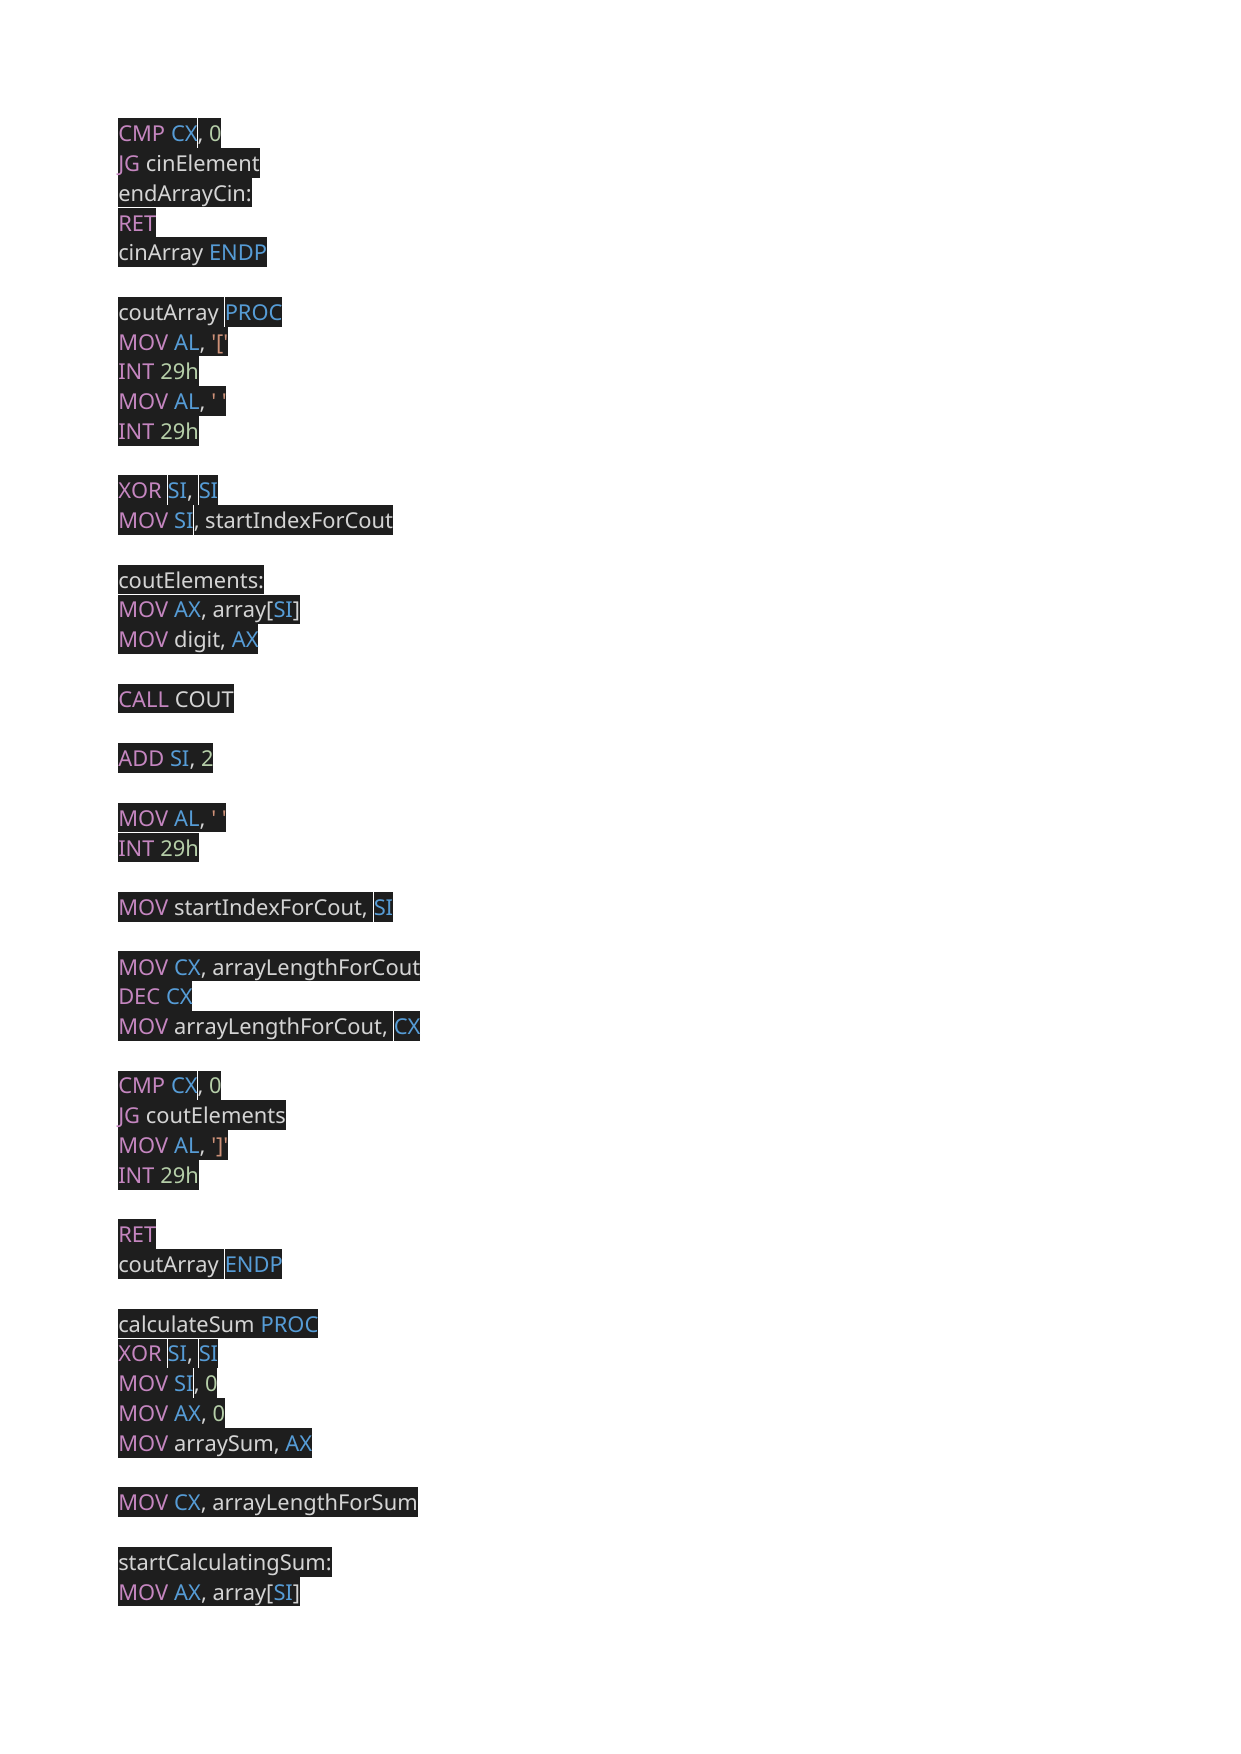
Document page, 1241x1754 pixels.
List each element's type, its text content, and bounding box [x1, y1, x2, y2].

text MOV arraySum, AX [118, 1428, 1122, 1458]
text MOV AX, array[SI] [118, 1577, 1122, 1606]
text XOR SI, SI [118, 1338, 1122, 1368]
text coutElements: [118, 565, 1122, 594]
text MOV AX, array[SI] [118, 594, 1122, 624]
text INT 29h [118, 356, 1122, 386]
text JG cinElement [118, 148, 1122, 178]
text INT 29h [118, 1160, 1122, 1190]
text MOV AL, ']' [118, 1130, 1122, 1160]
text MOV digit, AX [118, 624, 1122, 654]
text calculateSum PROC [118, 1309, 1122, 1338]
text RET [118, 207, 1122, 237]
text MOV SI, 0 [118, 1368, 1122, 1398]
text endArrayCin: [118, 178, 1122, 207]
text MOV SI, startIndexForCout [118, 505, 1122, 535]
text CMP CX, 0 [118, 118, 1122, 148]
text INT 29h [118, 416, 1122, 446]
text MOV AL, ' ' [118, 386, 1122, 416]
text JG coutElements [118, 1100, 1122, 1130]
text MOV CX, arrayLengthForCout [118, 951, 1122, 981]
text INT 29h [118, 832, 1122, 862]
text coutArray ENDP [118, 1249, 1122, 1279]
text MOV CX, arrayLengthForSum [118, 1487, 1122, 1517]
text ADD SI, 2 [118, 743, 1122, 773]
text startCalculatingSum: [118, 1547, 1122, 1577]
text CALL COUT [118, 684, 1122, 713]
text RET [118, 1219, 1122, 1249]
text DEC CX [118, 981, 1122, 1011]
text CMP CX, 0 [118, 1071, 1122, 1100]
text MOV startIndexForCout, SI [118, 892, 1122, 922]
text cinArray ENDP [118, 237, 1122, 267]
text MOV AL, ' ' [118, 803, 1122, 832]
text MOV AL, '[' [118, 327, 1122, 356]
text MOV arrayLengthForCout, CX [118, 1011, 1122, 1041]
text MOV AX, 0 [118, 1398, 1122, 1428]
text coutArray PROC [118, 297, 1122, 327]
text XOR SI, SI [118, 475, 1122, 505]
